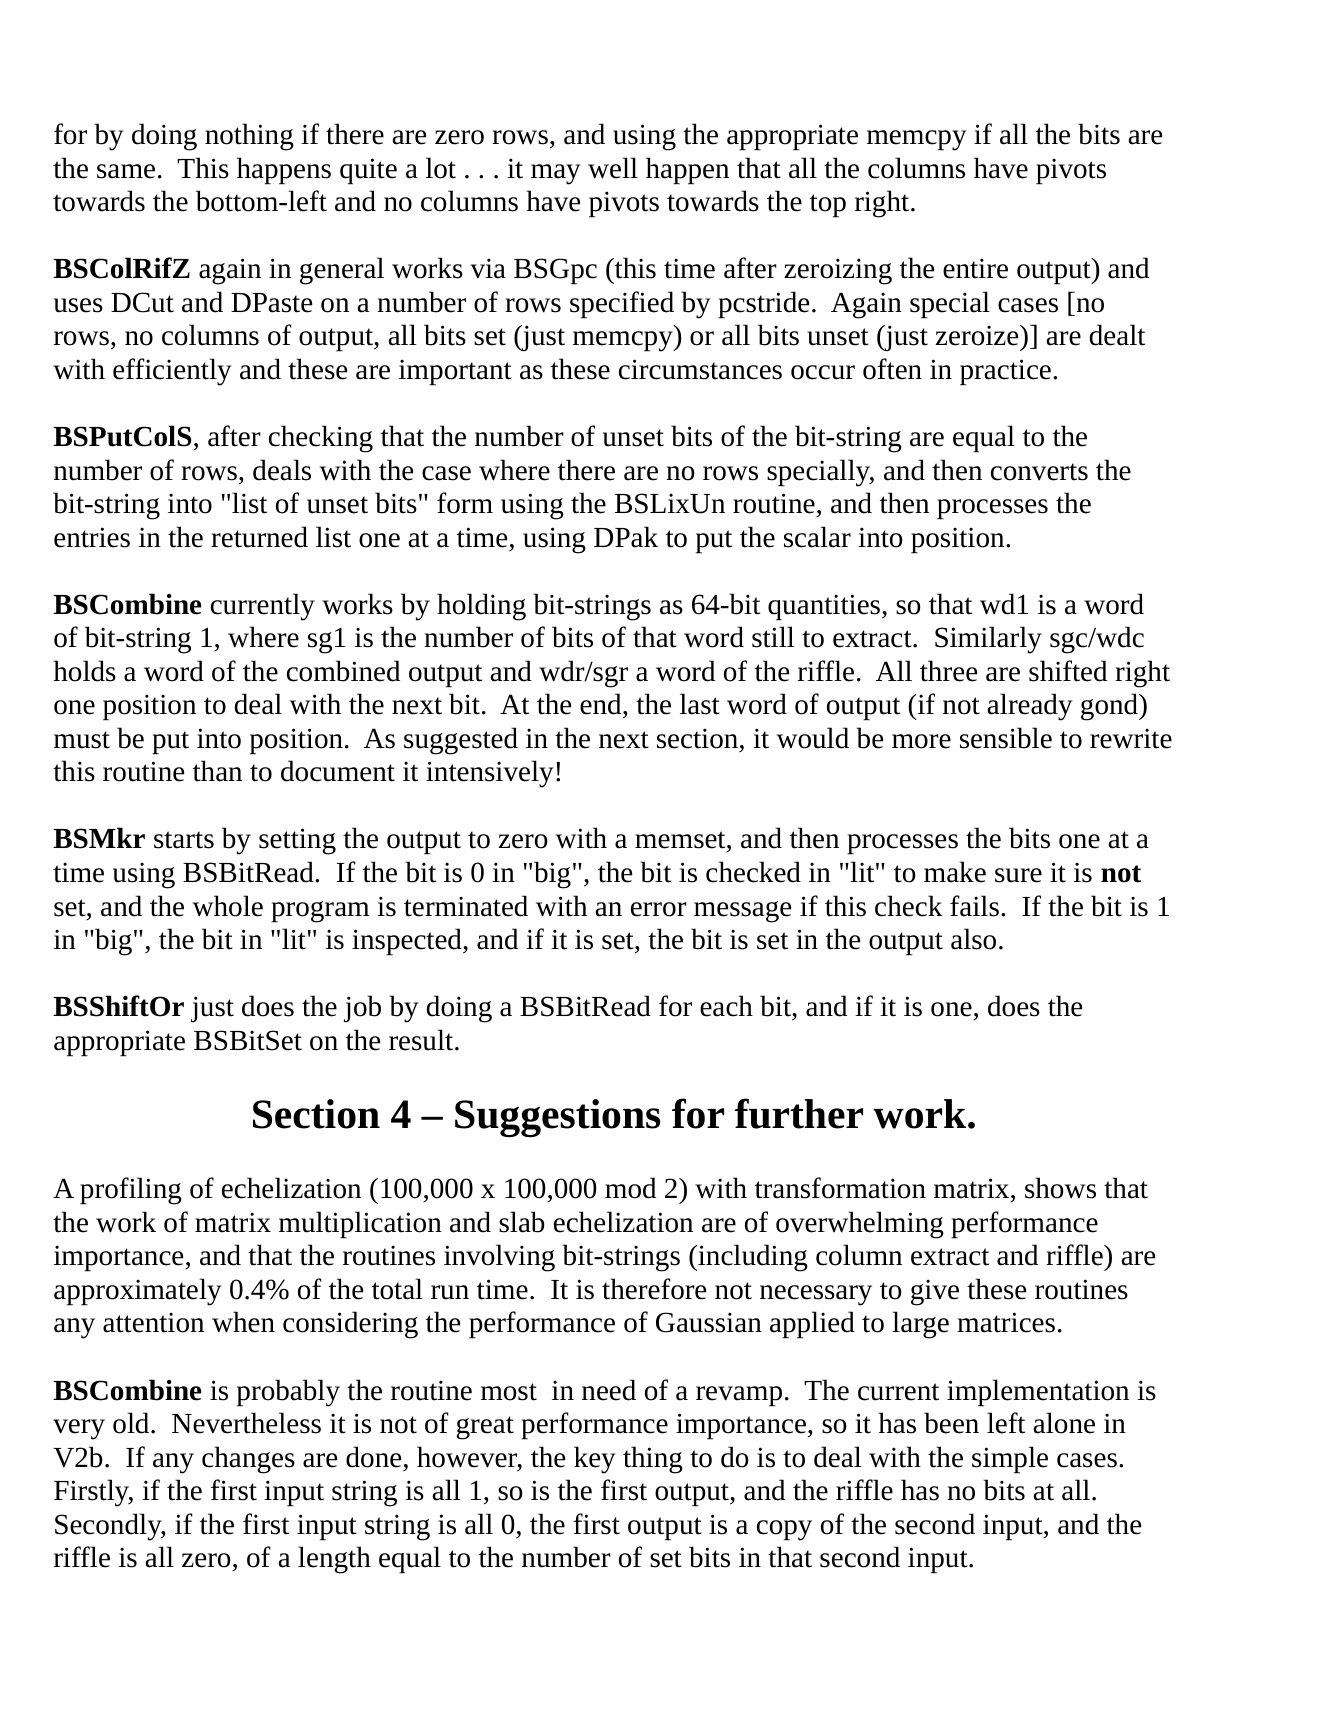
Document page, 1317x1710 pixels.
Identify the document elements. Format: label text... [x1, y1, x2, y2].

text BSPutColS, after checking that the number of unset bits of the bit-string are equal to the number of rows, deals with the case where there are no rows specially, and then converts the bit-string into "list of unset bits" form using the BSLixUn routine, and then processes the entries in the returned list one at a time, using DPak to put the scalar into position. [53, 419, 1174, 553]
text for by doing nothing if there are zero rows, and using the appropriate memcpy if all the bits are the same. This happens quite a lot . . . it may well happen that all the columns have pivots towards the bottom-left and no columns have pivots towards the top right. [53, 117, 1174, 218]
text BSCombine currently works by holding bit-strings as 64-bit quantities, so that wd1 is a word of bit-string 1, where sg1 is the number of bits of that word still to extract. Similarly sgc/wdc holds a word of the combined output and wdr/sgr a word of the riffle. All three are shifted right one position to deal with the next bit. At the end, the last word of output (if not already gond) must be put into position. As suggested in the next section, it would be more sensible to rewrite this routine than to document it intensively! [53, 587, 1174, 788]
text BSColRifZ again in general works via BSGpc (this time after zeroizing the entire output) and uses DCut and DPaste on a number of rows specified by pcstride. Again special cases [no rows, no columns of output, all bits set (just memcpy) or all bits unset (just zeroize)] are dealt with efficiently and these are important as these circumstances occur often in practice. [53, 251, 1174, 386]
text Section 4 – Suggestions for further work. [53, 1090, 1174, 1138]
text BSMkr starts by setting the output to zero with a memset, and then processes the bits one at a time using BSBitRead. If the bit is 0 in "big", the bit is checked in "lit" to make sure it is not set, and the whole program is terminated with an error message if this check fails. If the bit is 1 in "big", the bit in "lit" is inspected, and if it is set, the bit is set in the output also. [53, 822, 1174, 956]
text Secondly, if the first input string is all 0, the first output is a copy of the second input, and the riffle is all zero, of a length equal to the number of set bits in that second input. [53, 1507, 1174, 1574]
text BSCombine is probably the routine most in need of a revamp. The current implementation is very old. Nevertheless it is not of great performance importance, so it has been left alone in V2b. If any changes are done, however, the key thing to do is to deal with the simple cases. [53, 1373, 1174, 1473]
text Firstly, if the first input string is all 1, so is the first output, and the riffle has no bits at all. [53, 1473, 1174, 1507]
text A profiling of echelization (100,000 x 100,000 mod 2) with transformation matrix, shows that the work of matrix multiplication and slab echelization are of overwhelming performance importance, and that the routines involving bit-strings (including column extract and riffle) are approximately 0.4% of the total run time. It is therefore not necessary to give these routines any attention when considering the performance of Gaussian applied to large matrices. [53, 1171, 1174, 1339]
text BSShiftOr just does the job by doing a BSBitRead for each bit, and if it is one, does the appropriate BSBitSet on the result. [53, 989, 1174, 1056]
